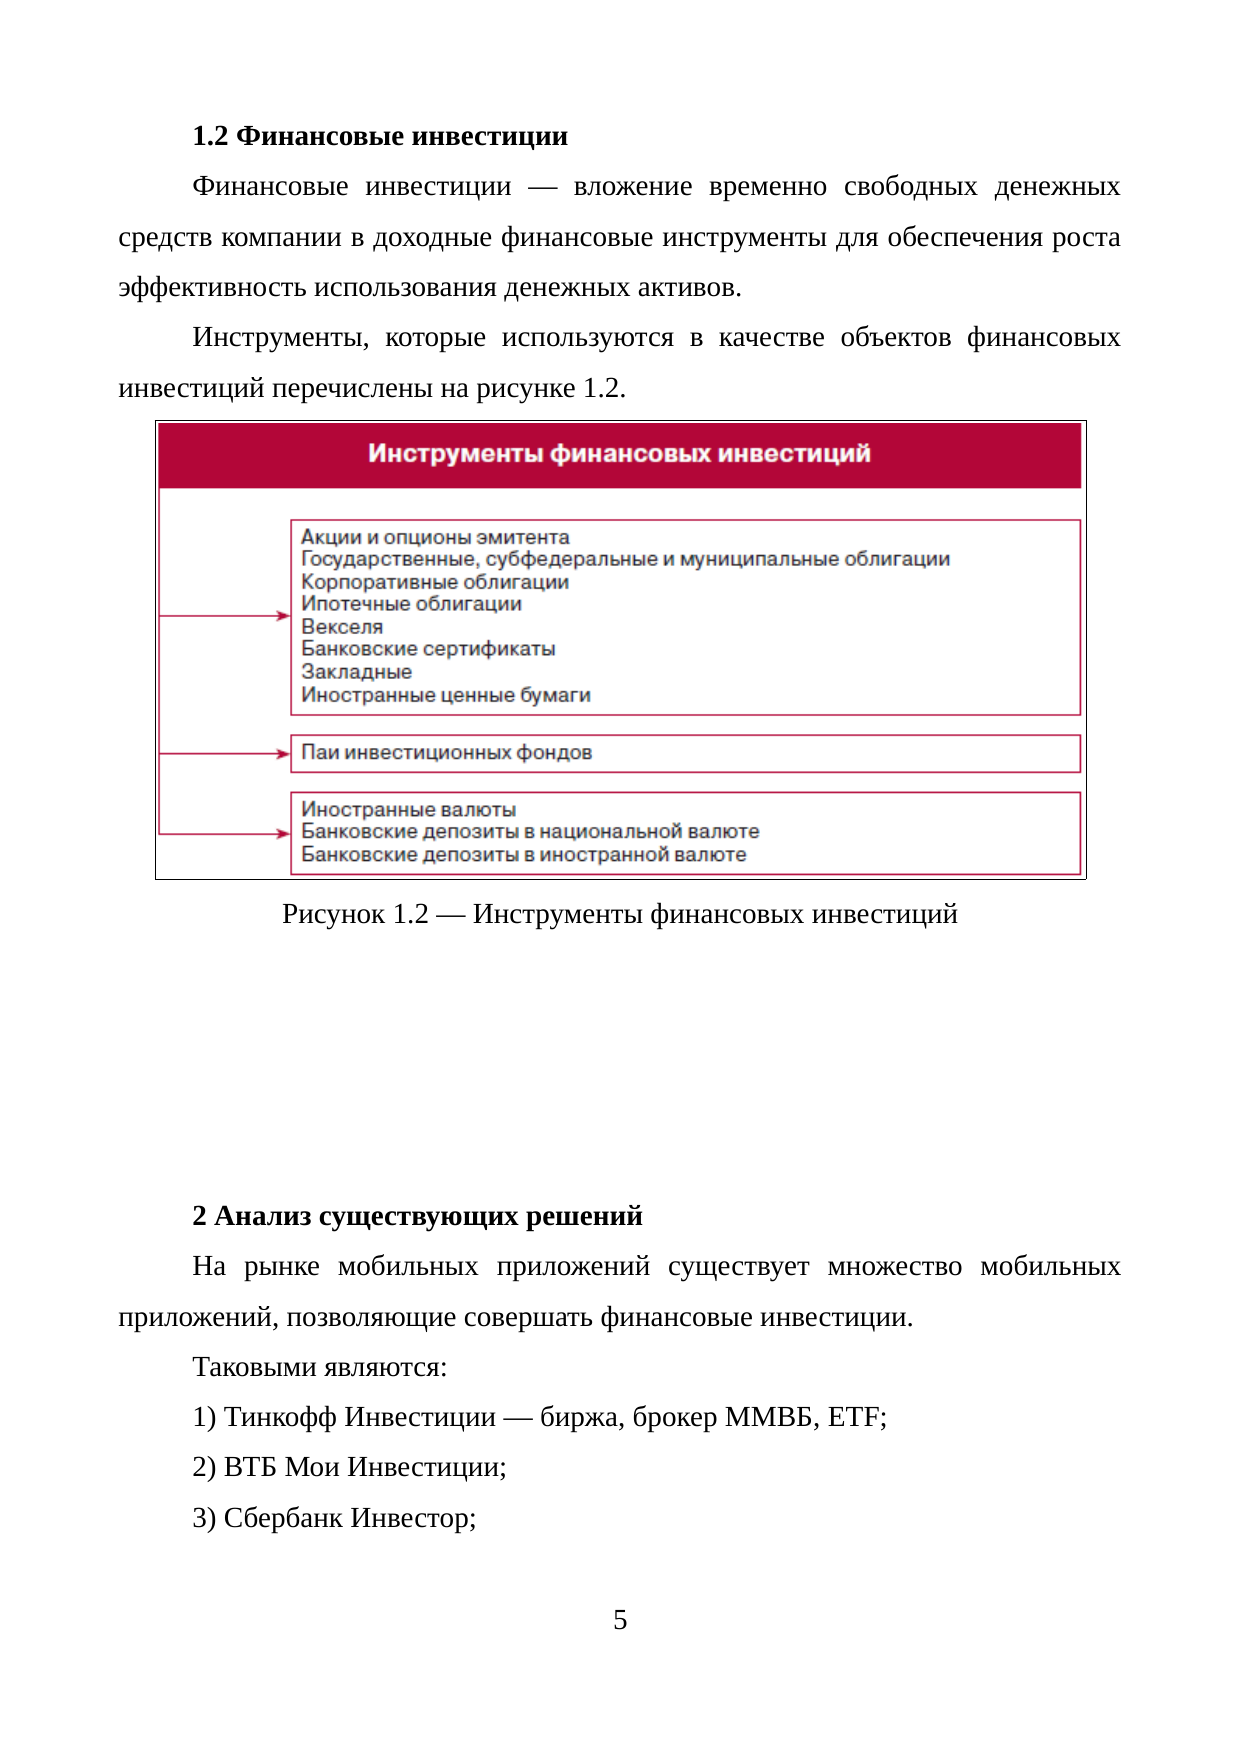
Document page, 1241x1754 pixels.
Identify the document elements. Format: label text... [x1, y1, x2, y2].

text Финансовые инвестиции — вложение временно свободных денежных средств компании в доходные финансовые инструменты для обеспечения роста эффективность использования денежных активов. [118, 168, 1122, 303]
text 1) Тинкофф Инвестиции — биржа, брокер ММВБ, ETF; [118, 1399, 1122, 1433]
picture [157, 423, 1083, 877]
text 2 Анализ существующих решений [118, 1198, 1122, 1232]
text 1.2 Финансовые инвестиции [118, 118, 1122, 152]
text 2) ВТБ Мои Инвестиции; [118, 1449, 1122, 1483]
text Инструменты, которые используются в качестве объектов финансовых инвестиций перечислены на рисунке 1.2. [118, 319, 1122, 403]
text Рисунок 1.2 — Инструменты финансовых инвестиций [118, 420, 1122, 930]
text Таковыми являются: [118, 1349, 1122, 1382]
text На рынке мобильных приложений существует множество мобильных приложений, позволяющие совершать финансовые инвестиции. [118, 1248, 1122, 1332]
text 3) Сбербанк Инвестор; [118, 1500, 1122, 1533]
